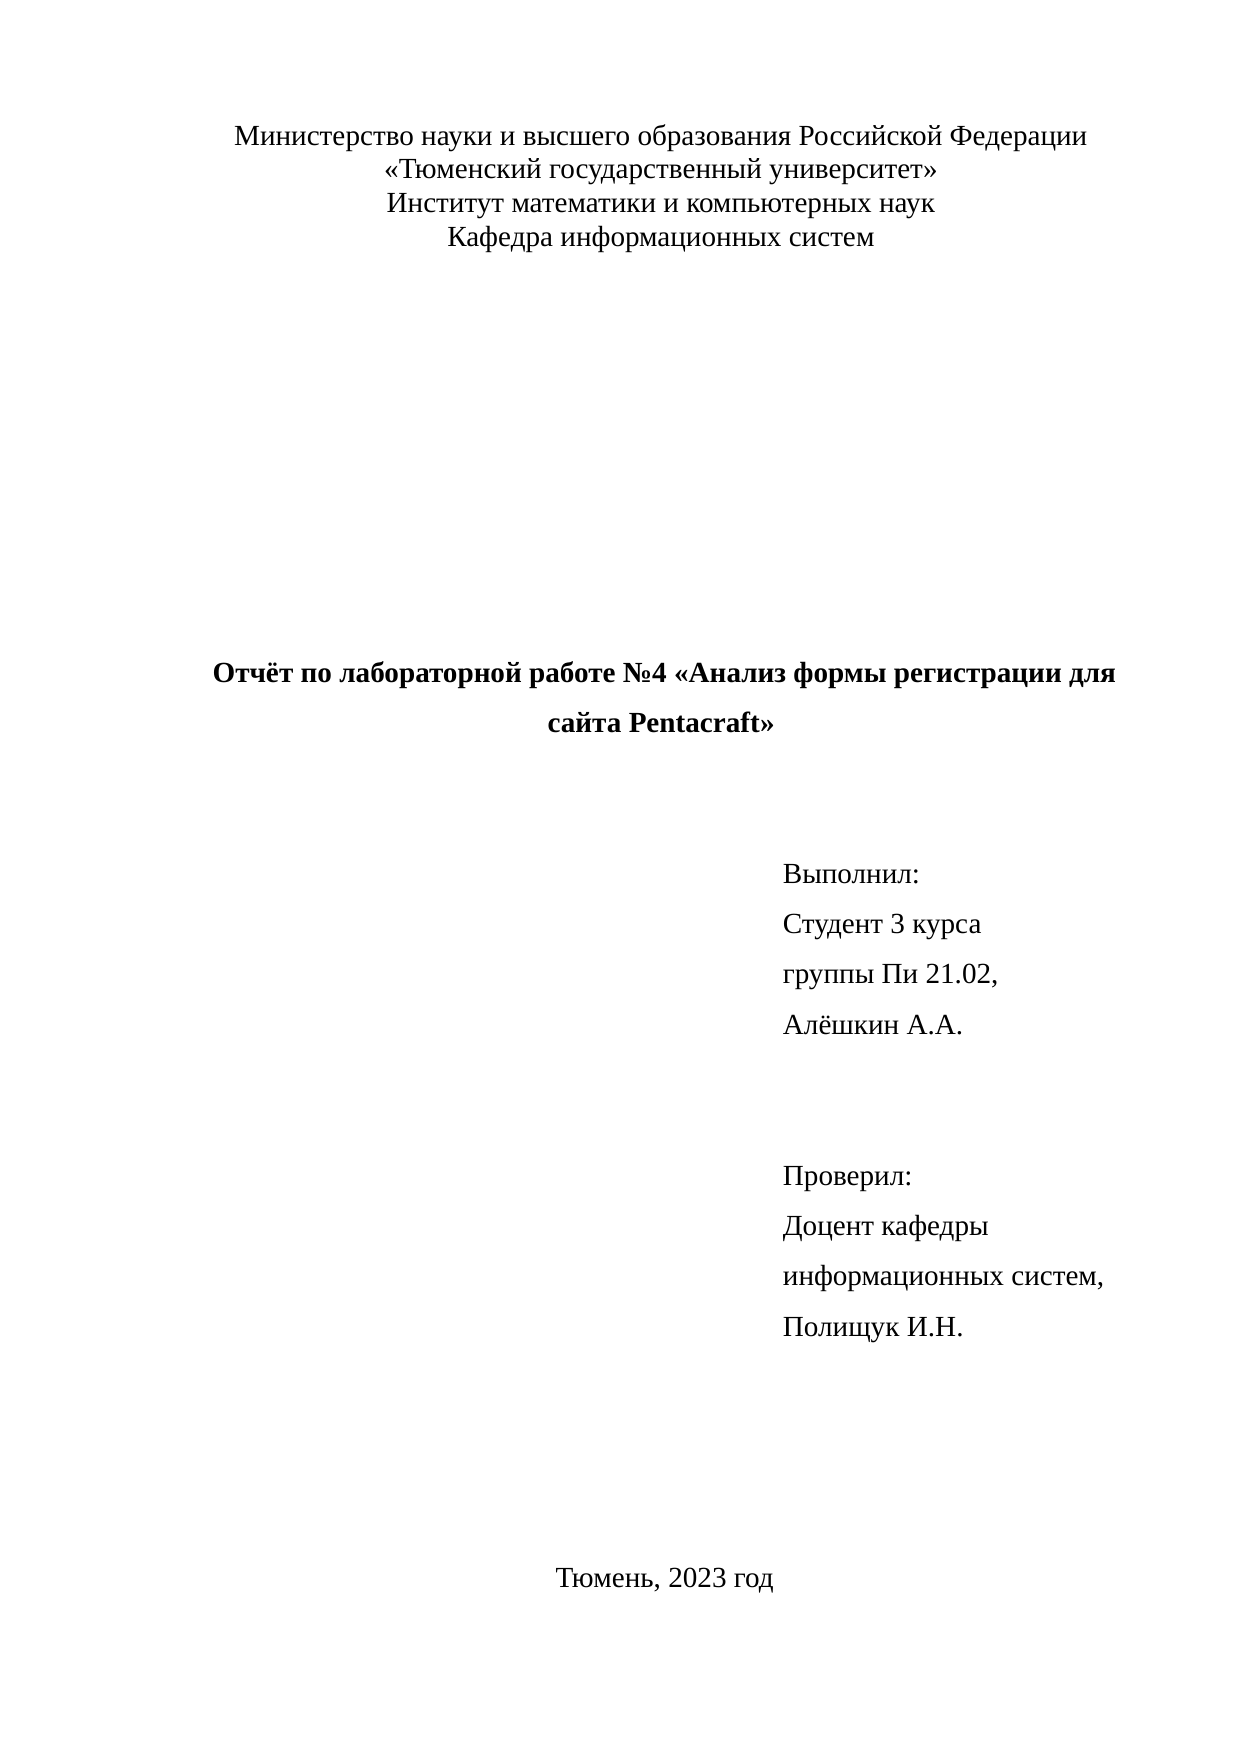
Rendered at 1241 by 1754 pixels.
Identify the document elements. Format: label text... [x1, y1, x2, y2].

text Студент 3 курса [177, 906, 1152, 940]
text Министерство науки и высшего образования Российской Федерации [177, 118, 1152, 152]
text группы Пи 21.02, [177, 957, 1152, 990]
text Кафедра информационных систем [177, 219, 1152, 252]
text информационных систем, [177, 1258, 1152, 1292]
text «Тюменский государственный университет» [177, 152, 1152, 185]
text Алёшкин А.А. [177, 1007, 1152, 1041]
text Отчёт по лабораторной работе №4 «Анализ формы регистрации для сайта Pentacraft» [177, 655, 1152, 739]
text Доцент кафедры [177, 1208, 1152, 1242]
text Тюмень, 2023 год [177, 1560, 1152, 1594]
text Полищук И.Н. [177, 1309, 1152, 1342]
text Проверил: [177, 1158, 1152, 1191]
text Выполнил: [177, 856, 1152, 889]
text Институт математики и компьютерных наук [177, 185, 1152, 219]
